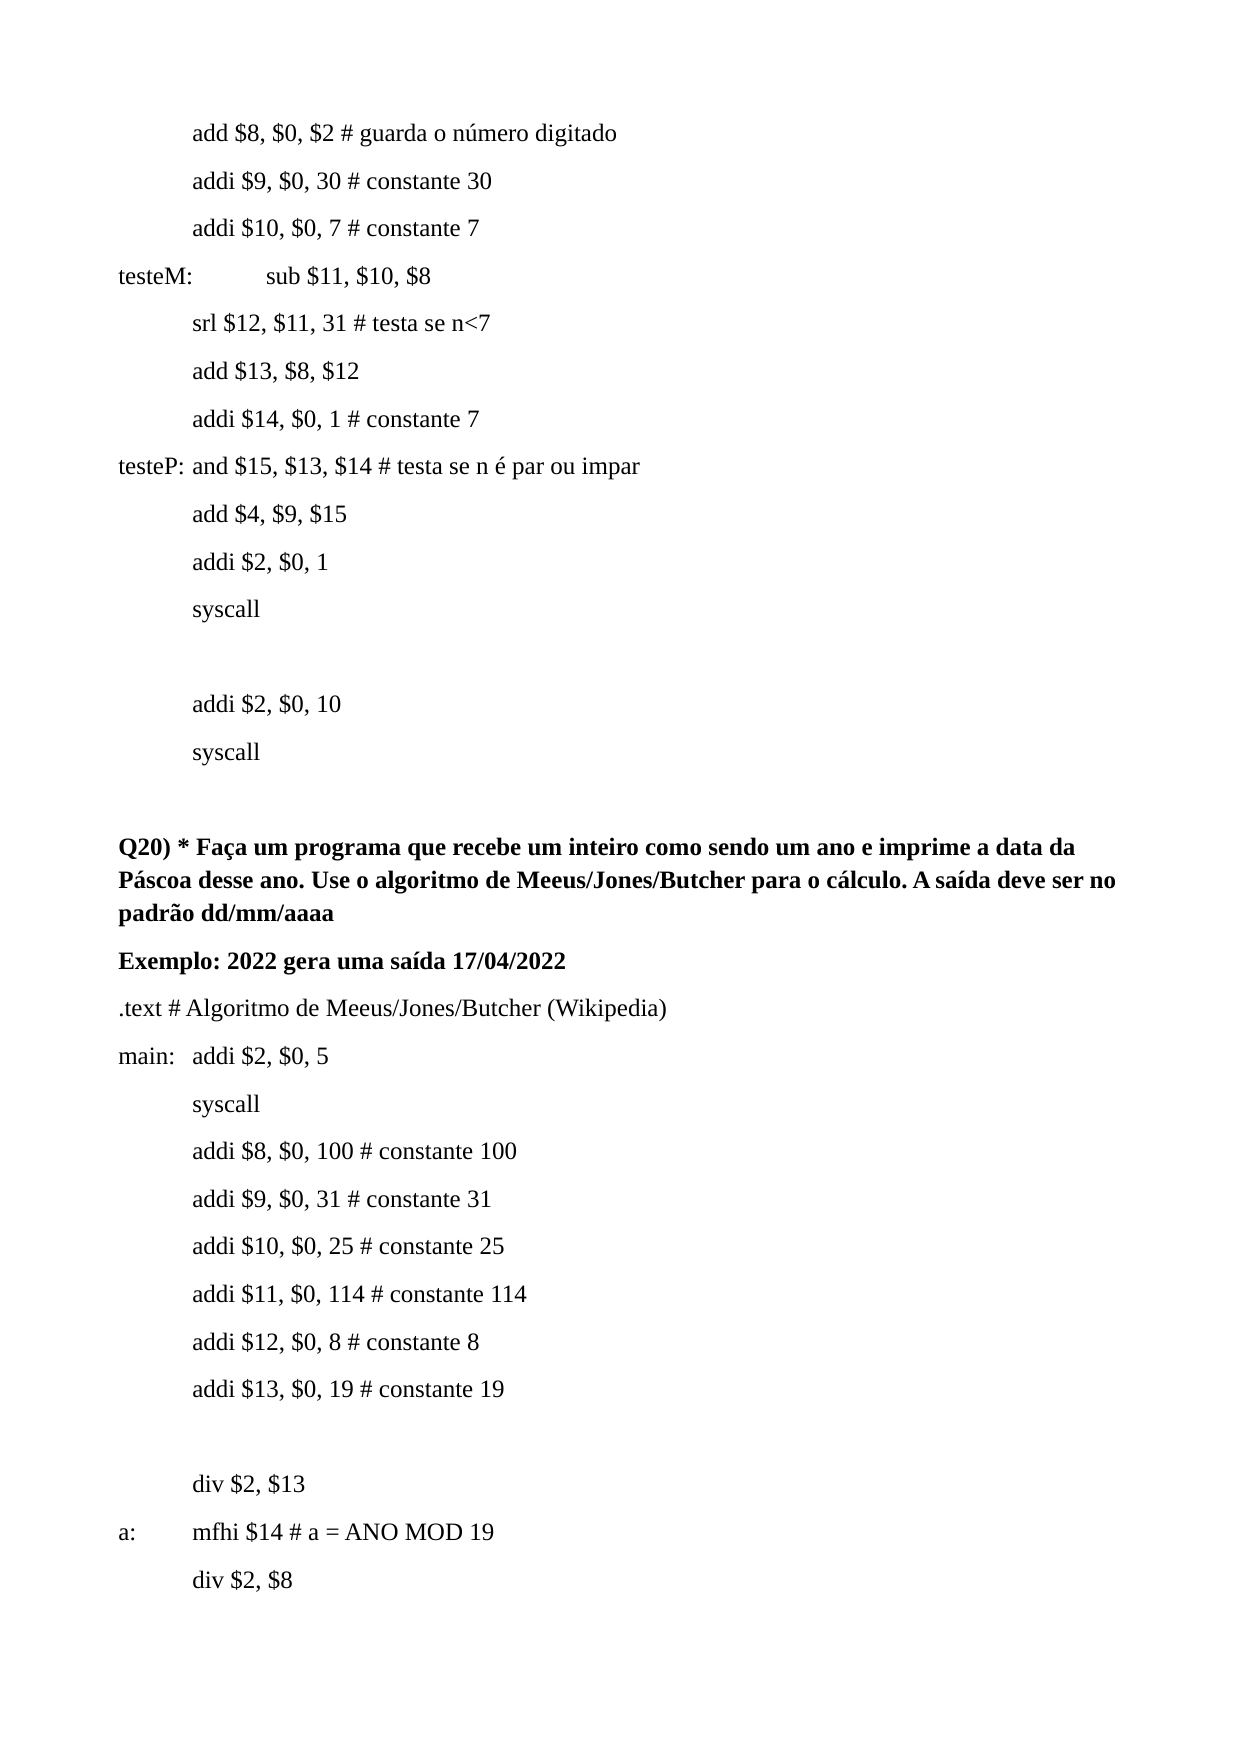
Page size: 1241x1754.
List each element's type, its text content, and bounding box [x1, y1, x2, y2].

text addi $8, $0, 100 # constante 100 [118, 1136, 1122, 1165]
text addi $14, $0, 1 # constante 7 [118, 404, 1122, 432]
text addi $11, $0, 114 # constante 114 [118, 1279, 1122, 1308]
text Exemplo: 2022 gera uma saída 17/04/2022 [118, 946, 1122, 974]
text addi $10, $0, 7 # constante 7 [118, 213, 1122, 242]
text testeP: and $15, $13, $14 # testa se n é par ou impar [118, 451, 1122, 480]
text Q20) * Faça um programa que recebe um inteiro como sendo um ano e imprime a data da Páscoa desse ano. Use o algoritmo de Meeus/Jones/Butcher para o cálculo. A saída deve ser no padrão dd/mm/aaaa [118, 832, 1122, 927]
text a: mfhi $14 # a = ANO MOD 19 [118, 1517, 1122, 1546]
text addi $9, $0, 31 # constante 31 [118, 1184, 1122, 1213]
text syscall [118, 594, 1122, 623]
text add $4, $9, $15 [118, 499, 1122, 528]
text addi $12, $0, 8 # constante 8 [118, 1327, 1122, 1355]
text syscall [118, 737, 1122, 766]
text addi $10, $0, 25 # constante 25 [118, 1231, 1122, 1260]
text testeM: sub $11, $10, $8 [118, 261, 1122, 290]
text addi $9, $0, 30 # constante 30 [118, 166, 1122, 194]
text srl $12, $11, 31 # testa se n<7 [118, 308, 1122, 337]
text addi $2, $0, 10 [118, 689, 1122, 718]
text add $8, $0, $2 # guarda o número digitado [118, 118, 1122, 147]
text syscall [118, 1089, 1122, 1117]
text addi $2, $0, 1 [118, 547, 1122, 575]
text div $2, $13 [118, 1469, 1122, 1498]
text add $13, $8, $12 [118, 356, 1122, 385]
text main: addi $2, $0, 5 [118, 1041, 1122, 1070]
text div $2, $8 [118, 1565, 1122, 1593]
text addi $13, $0, 19 # constante 19 [118, 1374, 1122, 1403]
text .text # Algoritmo de Meeus/Jones/Butcher (Wikipedia) [118, 993, 1122, 1022]
